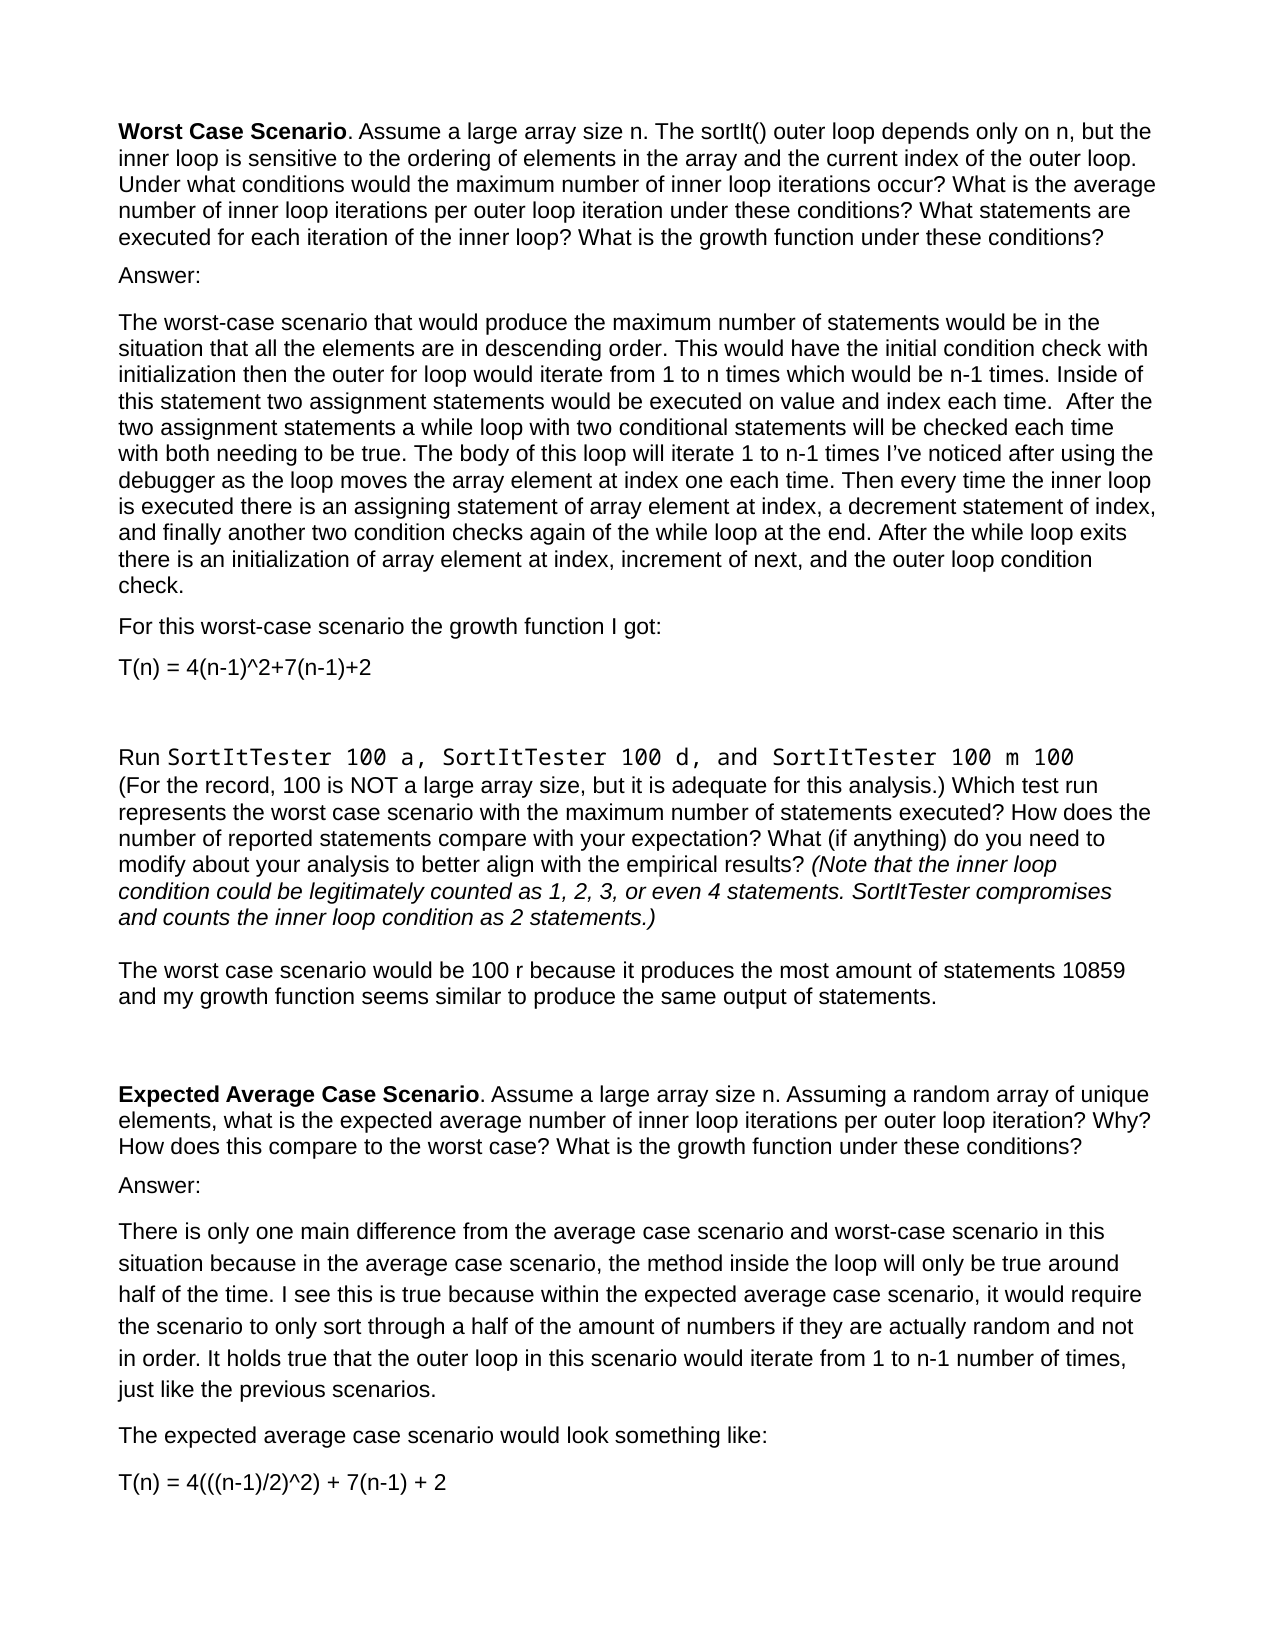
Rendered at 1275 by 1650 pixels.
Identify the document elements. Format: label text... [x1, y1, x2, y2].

text There is only one main difference from the average case scenario and worst-case scenario in this situation because in the average case scenario, the method inside the loop will only be true around half of the time. I see this is true because within the expected average case scenario, it would require the scenario to only sort through a half of the amount of numbers if they are actually random and not in order. It holds true that the outer loop in this scenario would iterate from 1 to n-1 number of times, just like the previous scenarios. [118, 1218, 1157, 1402]
subtitle Expected Average Case Scenario. Assume a large array size n. Assuming a random array of unique elements, what is the expected average number of inner loop iterations per outer loop iteration? Why? How does this compare to the worst case? What is the growth function under these conditions? [118, 1081, 1157, 1160]
text The worst-case scenario that would produce the maximum number of statements would be in the situation that all the elements are in descending order. This would have the initial condition check with initialization then the outer for loop would iterate from 1 to n times which would be n-1 times. Inside of this statement two assignment statements would be executed on value and index each time. After the two assignment statements a while loop with two conditional statements will be checked each time with both needing to be true. The body of this loop will iterate 1 to n-1 times I’ve noticed after using the debugger as the loop moves the array element at index one each time. Then every time the inner loop is executed there is an assigning statement of array element at index, a decrement statement of index, and finally another two condition checks again of the while loop at the end. After the while loop exits there is an initialization of array element at index, increment of next, and the outer loop condition check. [118, 308, 1157, 598]
text T(n) = 4(((n-1)/2)^2) + 7(n-1) + 2 [118, 1468, 1157, 1495]
text T(n) = 4(n-1)^2+7(n-1)+2 [118, 654, 1157, 680]
text For this worst-case scenario the growth function I got: [118, 613, 1157, 639]
text The worst case scenario would be 100 r because it produces the most amount of statements 10859 and my growth function seems similar to produce the same output of statements. [118, 957, 1157, 1009]
text Answer: [118, 262, 1157, 289]
text Answer: [118, 1172, 1157, 1198]
text Run SortItTester 100 a, SortItTester 100 d, and SortItTester 100 m 100 (For the record, 100 is NOT a large array size, but it is adequate for this analysis.) Which test run represents the worst case scenario with the maximum number of statements executed? How does the number of reported statements compare with your expectation? What (if anything) do you need to modify about your analysis to better align with the empirical results? (Note that the inner loop condition could be legitimately counted as 1, 2, 3, or even 4 statements. SortItTester compromises and counts the inner loop condition as 2 statements.) [118, 741, 1157, 930]
subtitle Worst Case Scenario. Assume a large array size n. The sortIt() outer loop depends only on n, but the inner loop is sensitive to the ordering of elements in the array and the current index of the outer loop. Under what conditions would the maximum number of inner loop iterations occur? What is the average number of inner loop iterations per outer loop iteration under these conditions? What statements are executed for each iteration of the inner loop? What is the growth function under these conditions? [118, 118, 1157, 250]
text The expected average case scenario would look something like: [118, 1422, 1157, 1449]
